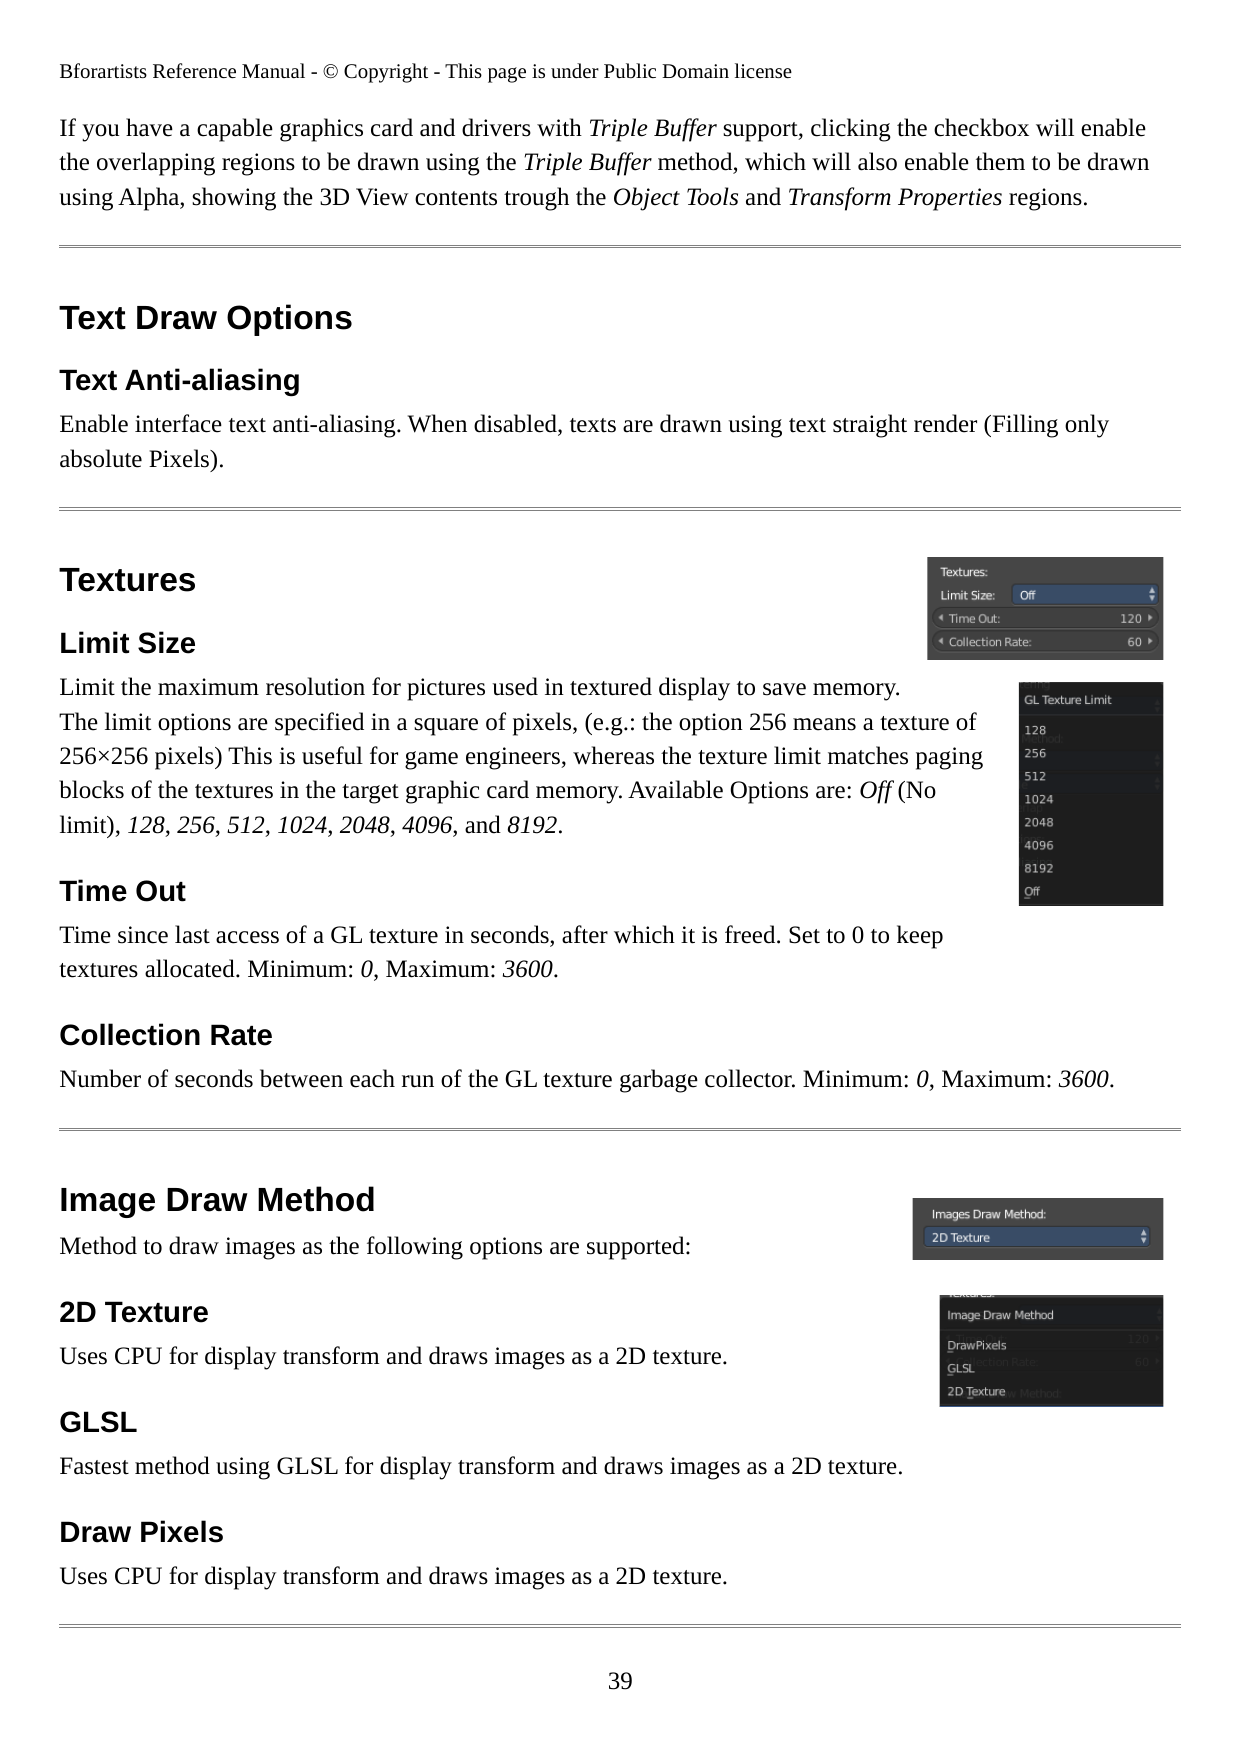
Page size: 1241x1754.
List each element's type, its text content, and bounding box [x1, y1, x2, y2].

picture [939, 1295, 1164, 1407]
text Fastest method using GLSL for display transform and draws images as a 2D texture. [59, 1451, 1181, 1480]
subtitle Image Draw Method [59, 1180, 1181, 1219]
subtitle Text Draw Options [59, 298, 1181, 336]
subtitle Textures [59, 560, 927, 599]
subtitle Limit Size [59, 626, 927, 659]
text Limit the maximum resolution for pictures used in textured display to save memory. The limit options are specified in a square of pixels, (e.g.: the option 256 means a texture of 256×256 pixels) This is useful for game engineers, whereas the texture limit matches paging blocks of the textures in the target graphic card memory. Available Options are: Off (No limit), 128, 256, 512, 1024, 2048, 4096, and 8192. [59, 672, 1181, 839]
text Method to draw images as the following options are supported: [59, 1231, 912, 1260]
subtitle Time Out [59, 874, 1181, 907]
subtitle 2D Texture [59, 1295, 939, 1329]
picture [912, 1198, 1164, 1260]
subtitle Draw Pixels [59, 1515, 1181, 1549]
subtitle [1164, 560, 1181, 599]
subtitle GLSL [59, 1405, 1181, 1439]
subtitle [1164, 626, 1181, 659]
text Uses CPU for display transform and draws images as a 2D texture. [59, 1341, 939, 1370]
subtitle Text Anti-aliasing [59, 363, 1181, 397]
subtitle [1164, 1295, 1181, 1329]
picture [1018, 682, 1164, 906]
text Number of seconds between each run of the GL texture garbage collector. Minimum: 0, Maximum: 3600. [59, 1064, 1181, 1093]
subtitle Collection Rate [59, 1018, 1181, 1052]
picture [927, 557, 1164, 660]
text Time since last access of a GL texture in seconds, after which it is freed. Set to 0 to keep textures allocated. Minimum: 0, Maximum: 3600. [59, 920, 1181, 983]
text If you have a capable graphics card and drivers with Triple Buffer support, clicking the checkbox will enable the overlapping regions to be drawn using the Triple Buffer method, which will also enable them to be drawn using Alpha, showing the 3D View contents trough the Object Tools and Transform Properties regions. [59, 113, 1181, 210]
text Uses CPU for display transform and draws images as a 2D texture. [59, 1561, 1181, 1590]
text Enable interface text anti-aliasing. When disabled, texts are drawn using text straight render (Filling only absolute Pixels). [59, 409, 1181, 473]
